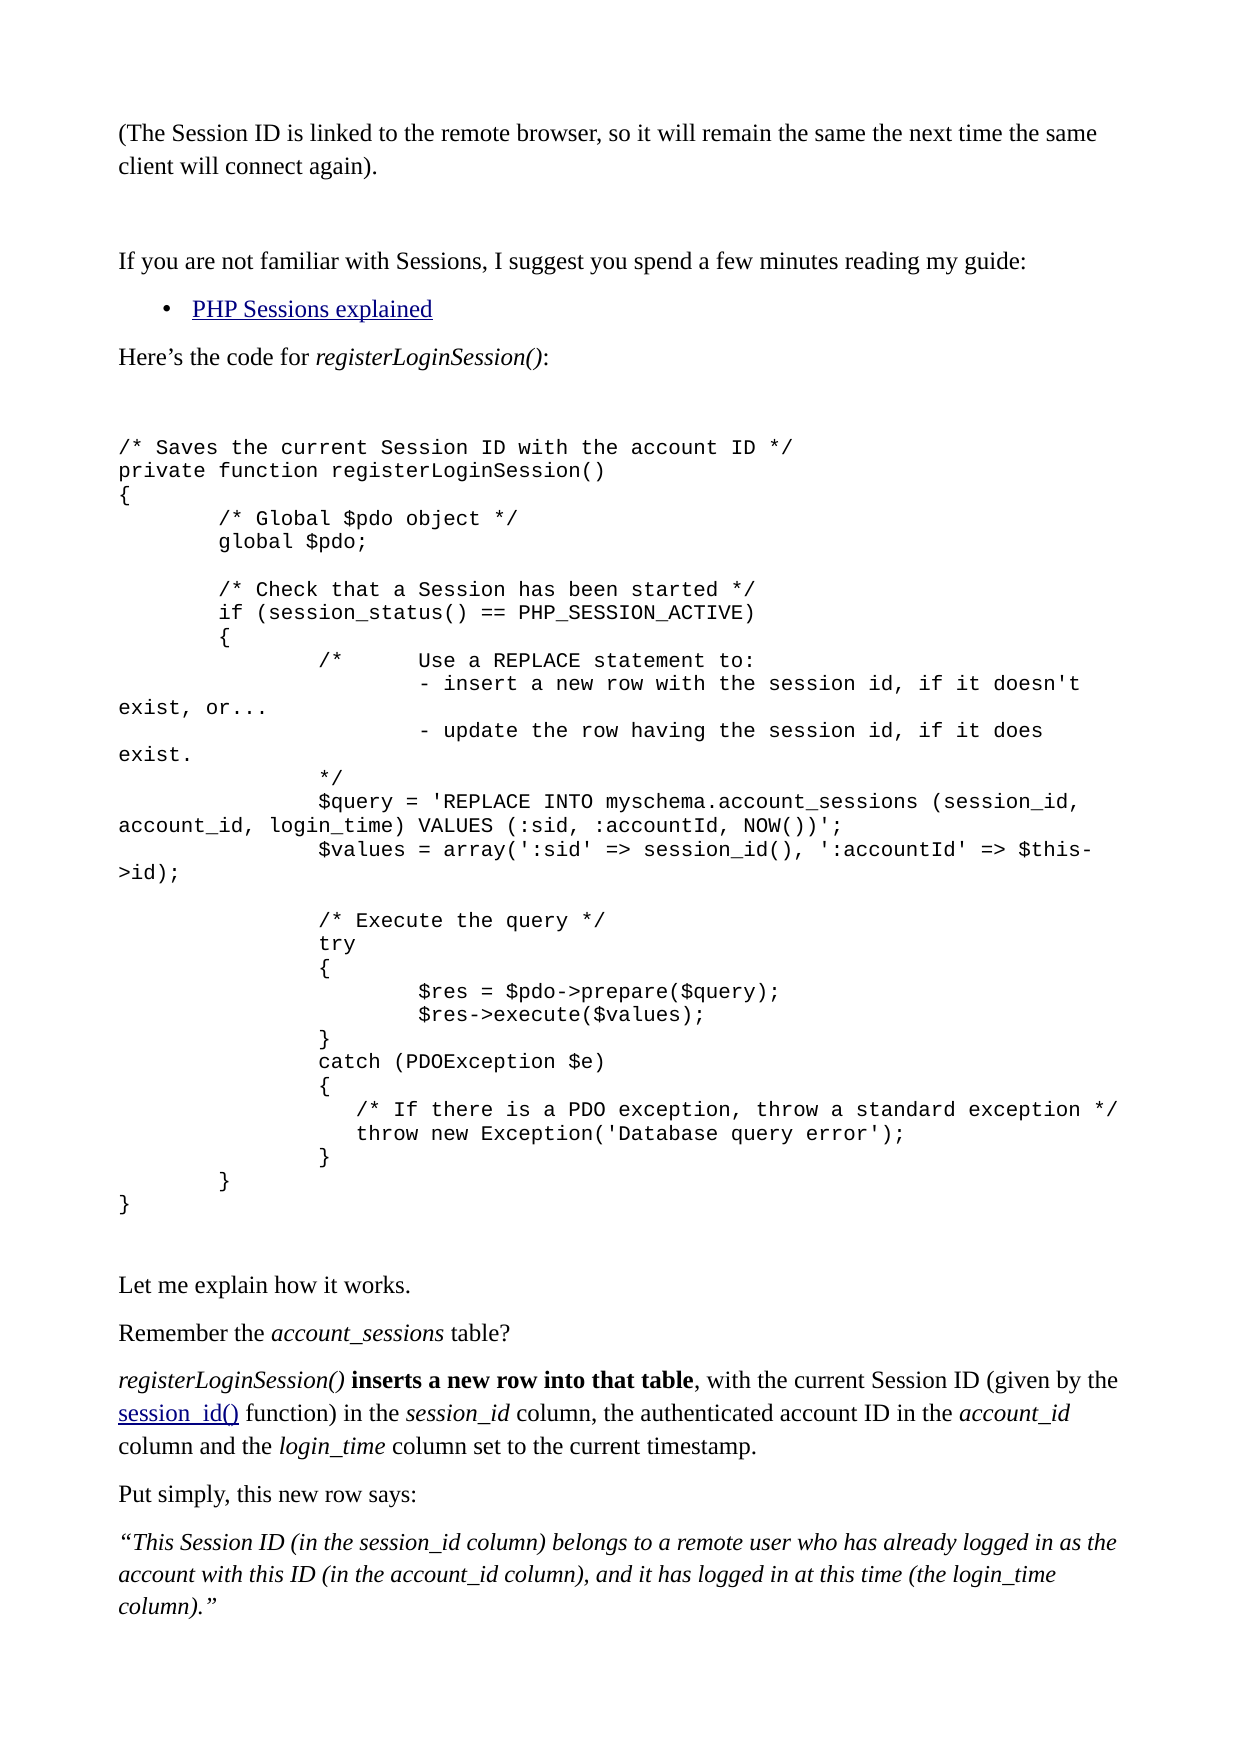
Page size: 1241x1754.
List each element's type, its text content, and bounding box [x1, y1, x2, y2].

text if (session_status() == PHP_SESSION_ACTIVE) [118, 602, 1122, 626]
text */ [118, 768, 1122, 791]
text { [118, 626, 1122, 649]
text catch (PDOException $e) [118, 1052, 1122, 1075]
text $res = $pdo->prepare($query); [118, 981, 1122, 1004]
text $values = array(':sid' => session_id(), ':accountId' => $this->id); [118, 839, 1122, 886]
text } [118, 1193, 1122, 1217]
text “This Session ID (in the session_id column) belongs to a remote user who has already logged in as the account with this ID (in the account_id column), and it has logged in at this time (the login_time column).” [118, 1527, 1122, 1619]
text $res->execute($values); [118, 1004, 1122, 1028]
text /* If there is a PDO exception, throw a standard exception */ [118, 1099, 1122, 1122]
text try [118, 933, 1122, 957]
text - insert a new row with the session id, if it doesn't exist, or... [118, 673, 1122, 721]
text } [118, 1170, 1122, 1193]
text - update the row having the session id, if it does exist. [118, 721, 1122, 768]
text registerLoginSession() inserts a new row into that table, with the current Session ID (given by the session_id() function) in the session_id column, the authenticated account ID in the account_id column and the login_time column set to the current timestamp. [118, 1365, 1122, 1460]
text Put simply, this new row says: [118, 1479, 1122, 1508]
text If you are not familiar with Sessions, I suggest you spend a few minutes reading my guide: [118, 246, 1122, 275]
list PHP Sessions explained [162, 294, 1122, 323]
text /* Global $pdo object */ [118, 508, 1122, 531]
text throw new Exception('Database query error'); [118, 1122, 1122, 1146]
text /* Check that a Session has been started */ [118, 579, 1122, 602]
text { [118, 484, 1122, 508]
text } [118, 1028, 1122, 1052]
text { [118, 1075, 1122, 1099]
text /* Use a REPLACE statement to: [118, 649, 1122, 673]
text { [118, 957, 1122, 981]
text /* Execute the query */ [118, 910, 1122, 933]
text Let me explain how it works. [118, 1270, 1122, 1299]
text private function registerLoginSession() [118, 460, 1122, 484]
text Here’s the code for registerLoginSession(): [118, 342, 1122, 370]
text $query = 'REPLACE INTO myschema.account_sessions (session_id, account_id, login_time) VALUES (:sid, :accountId, NOW())'; [118, 791, 1122, 839]
text } [118, 1146, 1122, 1170]
text /* Saves the current Session ID with the account ID */ [118, 437, 1122, 460]
text Remember the account_sessions table? [118, 1318, 1122, 1347]
text global $pdo; [118, 531, 1122, 555]
text (The Session ID is linked to the remote browser, so it will remain the same the next time the same client will connect again). [118, 118, 1122, 180]
